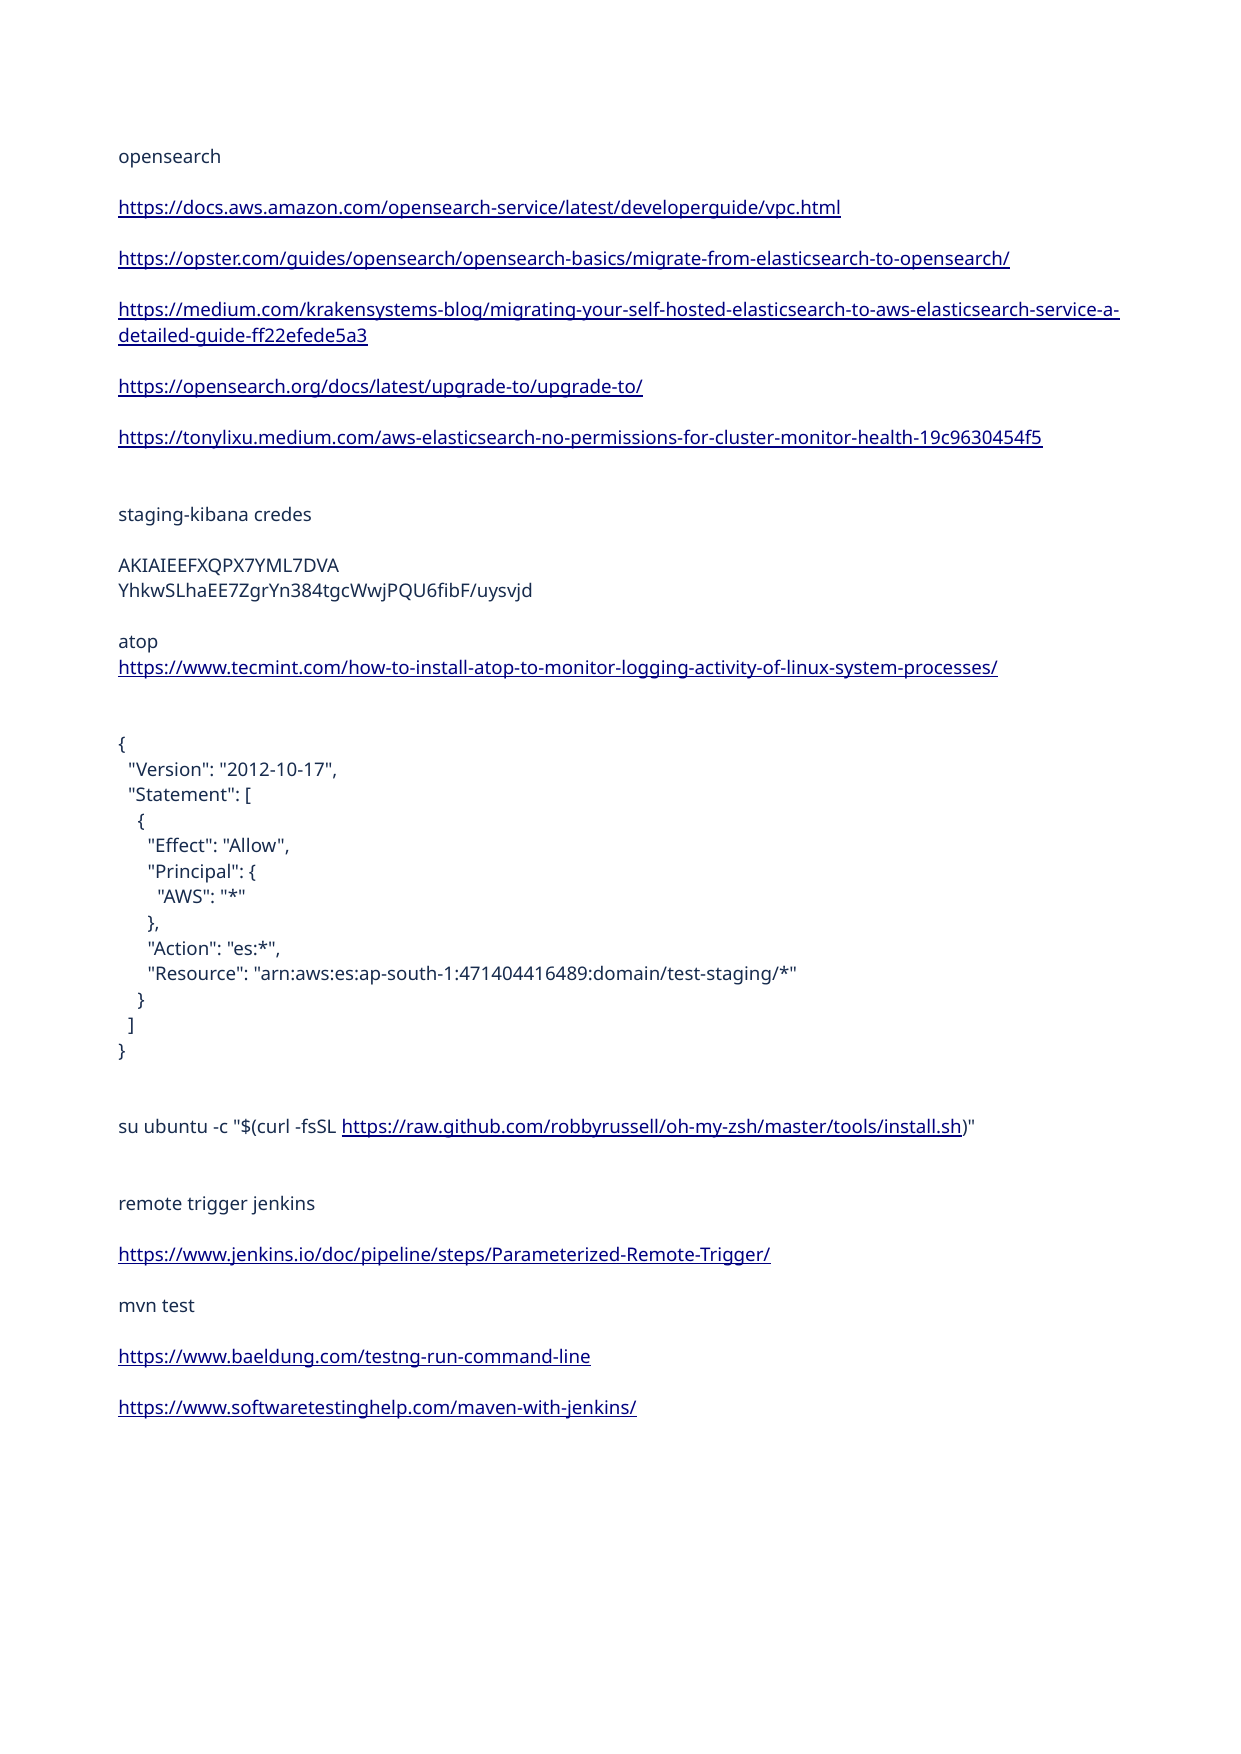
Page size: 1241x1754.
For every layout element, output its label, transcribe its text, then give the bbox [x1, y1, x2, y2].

text atop [118, 628, 1122, 654]
text "AWS": "*" [118, 884, 1122, 909]
text { [118, 731, 1122, 756]
text https://www.jenkins.io/doc/pipeline/steps/Parameterized-Remote-Trigger/ [118, 1241, 1122, 1267]
text mvn test [118, 1292, 1122, 1318]
text https://www.softwaretestinghelp.com/maven-with-jenkins/ [118, 1394, 1122, 1420]
text remote trigger jenkins [118, 1190, 1122, 1216]
text https://docs.aws.amazon.com/opensearch-service/latest/developerguide/vpc.html [118, 195, 1122, 220]
text https://www.baeldung.com/testng-run-command-line [118, 1343, 1122, 1369]
text "Action": "es:*", [118, 935, 1122, 960]
text } [118, 986, 1122, 1011]
text opensearch [118, 144, 1122, 169]
text "Resource": "arn:aws:es:ap-south-1:471404416489:domain/test-staging/*" [118, 960, 1122, 986]
text } [118, 1037, 1122, 1062]
text staging-kibana credes [118, 501, 1122, 526]
text AKIAIEEFXQPX7YML7DVA [118, 552, 1122, 577]
text https://tonylixu.medium.com/aws-elasticsearch-no-permissions-for-cluster-monitor-health-19c9630454f5 [118, 424, 1122, 450]
text "Statement": [ [118, 782, 1122, 807]
text ] [118, 1011, 1122, 1037]
text https://opster.com/guides/opensearch/opensearch-basics/migrate-from-elasticsearch-to-opensearch/ [118, 246, 1122, 271]
text }, [118, 909, 1122, 935]
text YhkwSLhaEE7ZgrYn384tgcWwjPQU6fibF/uysvjd [118, 577, 1122, 603]
text "Principal": { [118, 858, 1122, 884]
text https://opensearch.org/docs/latest/upgrade-to/upgrade-to/ [118, 373, 1122, 399]
text su ubuntu -c "$(curl -fsSL https://raw.github.com/robbyrussell/oh-my-zsh/master/tools/install.sh)" [118, 1113, 1122, 1139]
text "Version": "2012-10-17", [118, 756, 1122, 782]
text https://www.tecmint.com/how-to-install-atop-to-monitor-logging-activity-of-linux-system-processes/ [118, 654, 1122, 679]
text { [118, 807, 1122, 833]
text "Effect": "Allow", [118, 833, 1122, 858]
text https://medium.com/krakensystems-blog/migrating-your-self-hosted-elasticsearch-to-aws-elasticsearch-service-a-detailed-guide-ff22efede5a3 [118, 297, 1122, 348]
